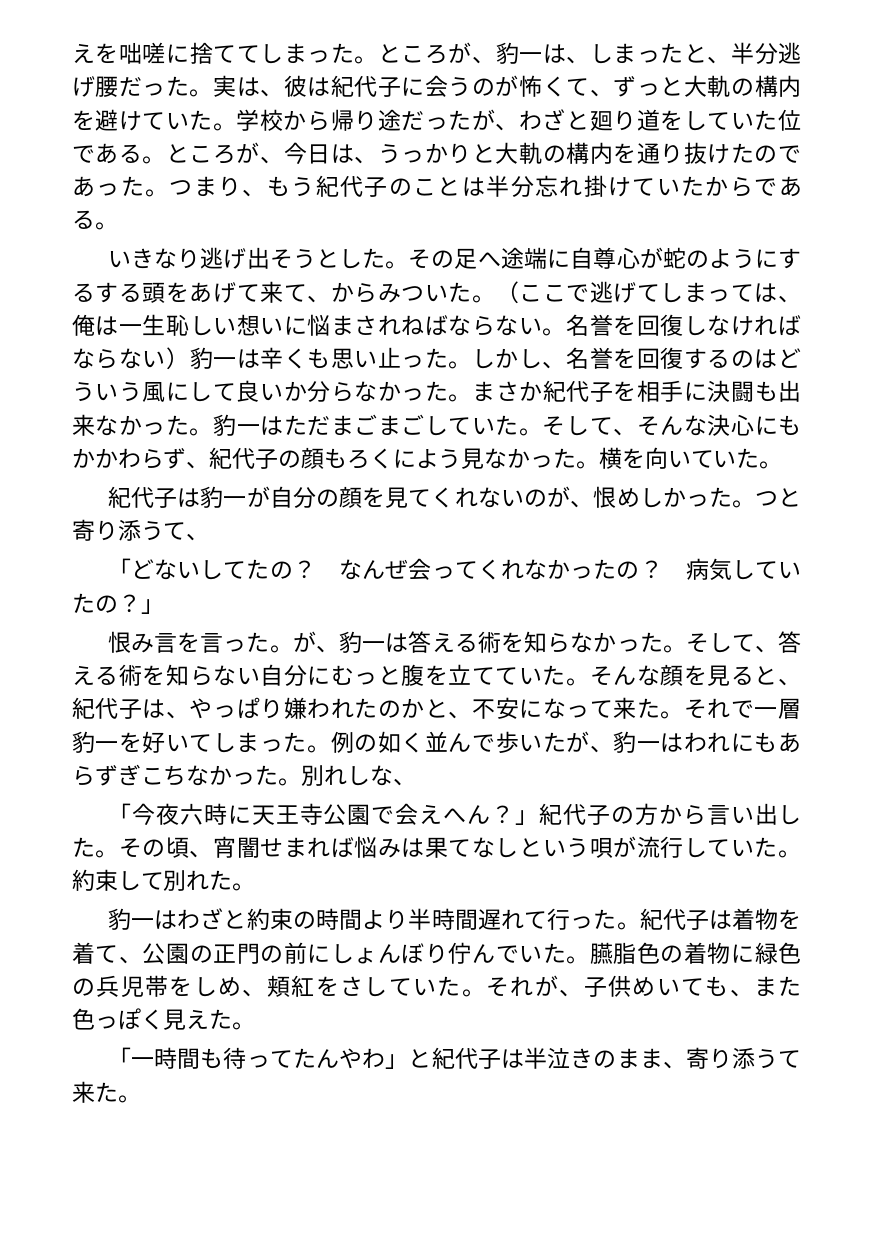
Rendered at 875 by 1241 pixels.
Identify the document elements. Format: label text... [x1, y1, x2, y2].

text 「どないしてたの？ なんぜ会ってくれなかったの？ 病気していたの？」 [72, 552, 802, 619]
text いきなり逃げ出そうとした。その足へ途端に自尊心が蛇のようにするする頭をあげて来て、からみついた。（ここで逃げてしまっては、俺は一生恥しい想いに悩まされねばならない。名誉を回復しなければならない）豹一は辛くも思い止った。しかし、名誉を回復するのはどういう風にして良いか分らなかった。まさか紀代子を相手に決闘も出来なかった。豹一はただまごまごしていた。そして、そんな決心にもかかわらず、紀代子の顔もろくによう見なかった。横を向いていた。 [72, 241, 802, 474]
text 恨み言を言った。が、豹一は答える術を知らなかった。そして、答える術を知らない自分にむっと腹を立てていた。そんな顔を見ると、紀代子は、やっぱり嫌われたのかと、不安になって来た。それで一層豹一を好いてしまった。例の如く並んで歩いたが、豹一はわれにもあらずぎこちなかった。別れしな、 [72, 625, 802, 791]
text えを咄嗟に捨ててしまった。ところが、豹一は、しまったと、半分逃げ腰だった。実は、彼は紀代子に会うのが怖くて、ずっと大軌の構内を避けていた。学校から帰り途だったが、わざと廻り道をしていた位である。ところが、今日は、うっかりと大軌の構内を通り抜けたのであった。つまり、もう紀代子のことは半分忘れ掛けていたからである。 [72, 36, 802, 235]
text 「一時間も待ってたんやわ」と紀代子は半泣きのまま、寄り添うて来た。 [72, 1041, 802, 1108]
text 「今夜六時に天王寺公園で会えへん？」紀代子の方から言い出した。その頃、宵闇せまれば悩みは果てなしという唄が流行していた。約束して別れた。 [72, 797, 802, 896]
text 紀代子は豹一が自分の顔を見てくれないのが、恨めしかった。つと寄り添うて、 [72, 480, 802, 546]
text 豹一はわざと約束の時間より半時間遅れて行った。紀代子は着物を着て、公園の正門の前にしょんぼり佇んでいた。臙脂色の着物に緑色の兵児帯をしめ、頬紅をさしていた。それが、子供めいても、また色っぽく見えた。 [72, 902, 802, 1035]
